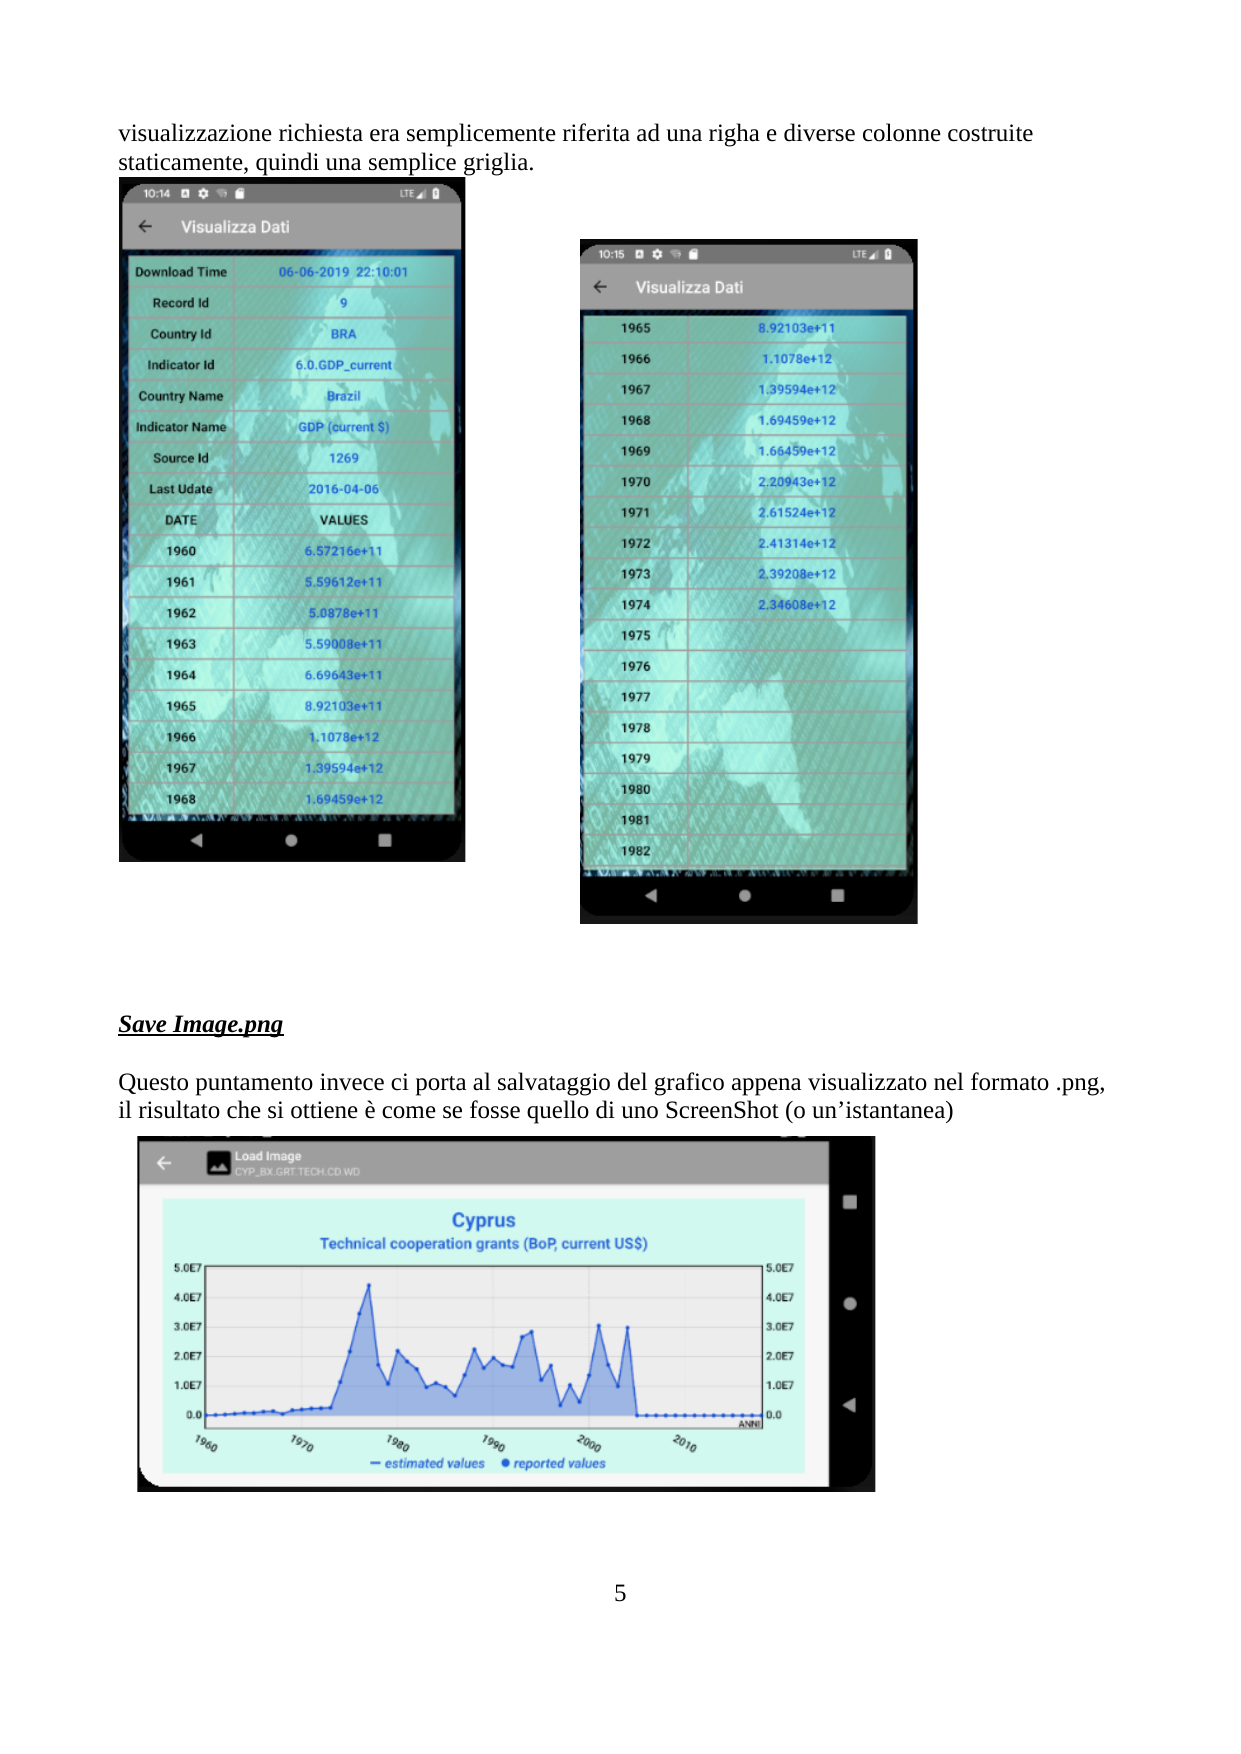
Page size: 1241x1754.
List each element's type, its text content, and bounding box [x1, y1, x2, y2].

picture [119, 177, 466, 862]
picture [137, 1136, 876, 1492]
text Save Image.png [118, 1009, 1122, 1038]
picture [580, 239, 918, 924]
text Questo puntamento invece ci porta al salvataggio del grafico appena visualizzato nel formato .png, il risultato che si ottiene è come se fosse quello di uno ScreenShot (o un’istantanea) [118, 1067, 1122, 1124]
text visualizzazione richiesta era semplicemente riferita ad una righa e diverse colonne costruite staticamente, quindi una semplice griglia. [118, 118, 1122, 176]
